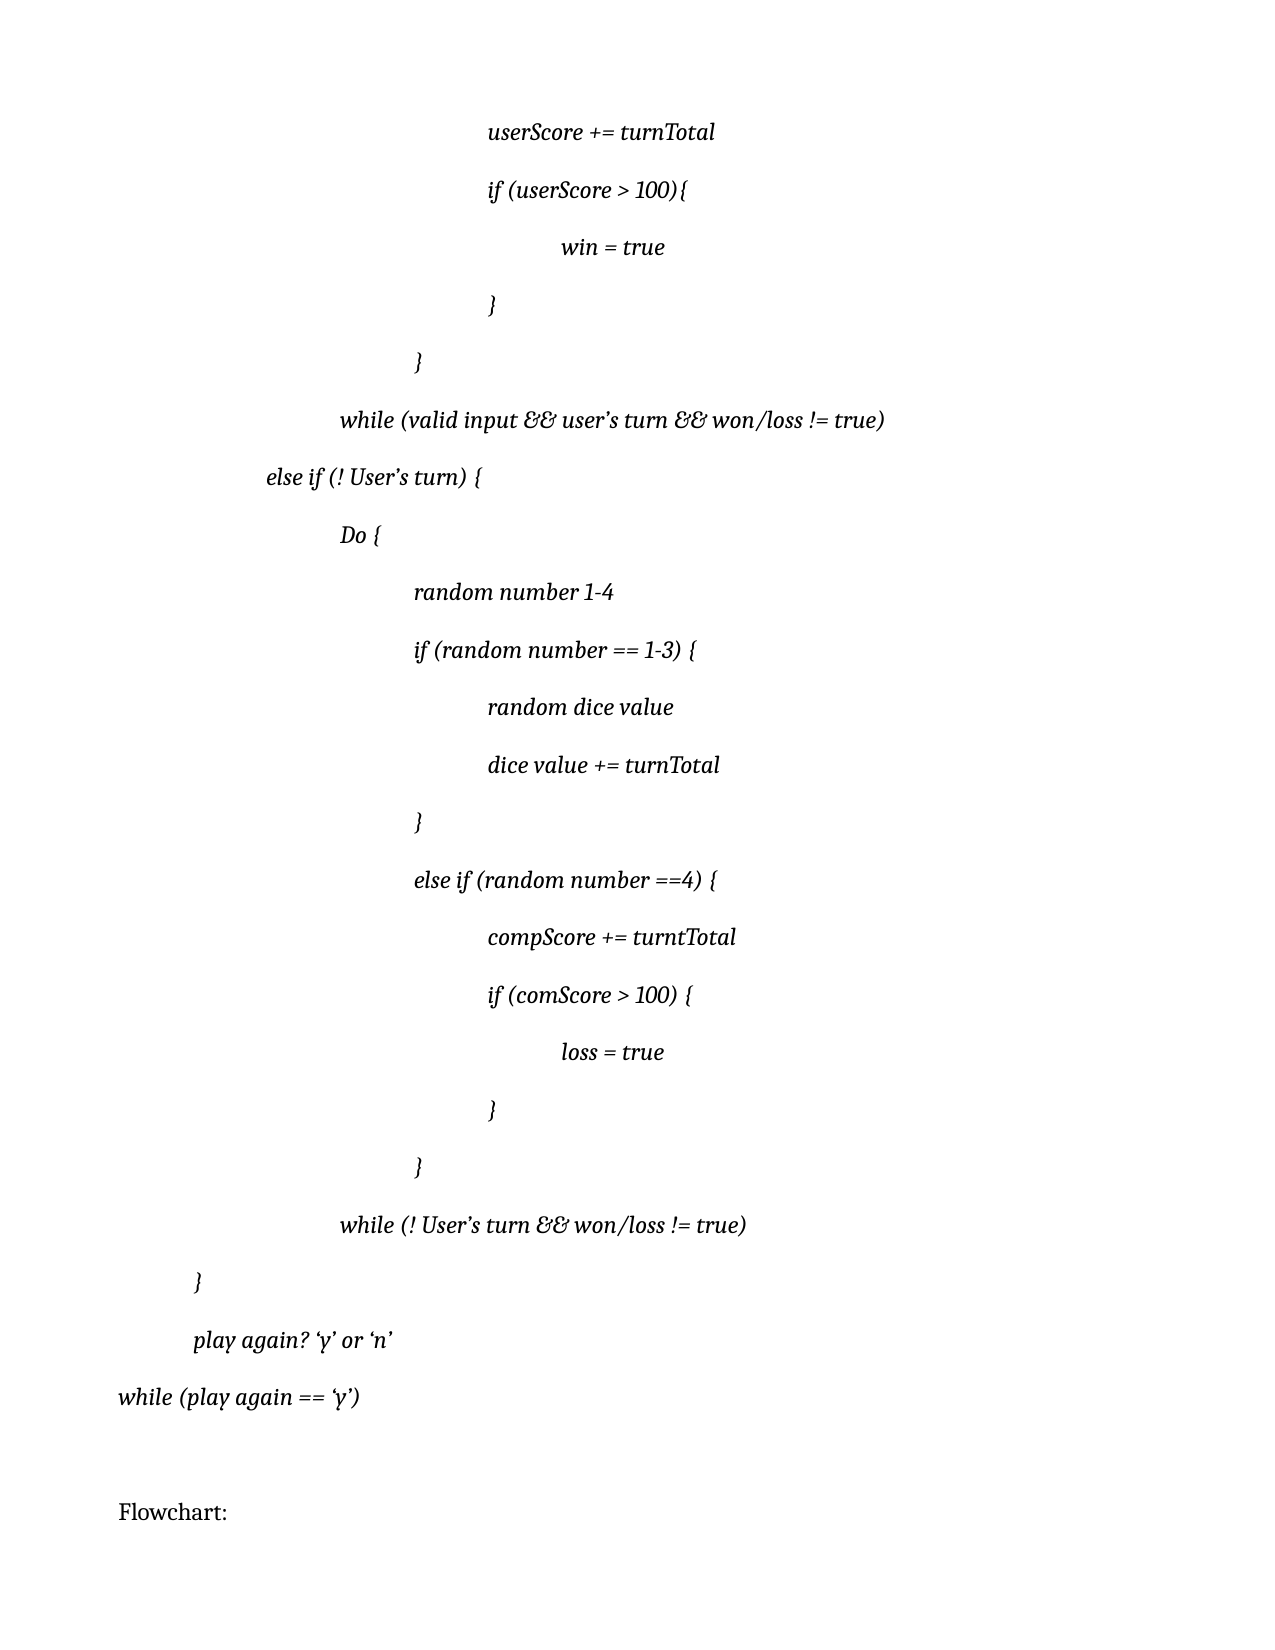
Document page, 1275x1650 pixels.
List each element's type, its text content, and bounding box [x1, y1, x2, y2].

text userScore += turnTotal [118, 118, 1157, 147]
text } [118, 1096, 1157, 1124]
text play again? ‘y’ or ‘n’ [118, 1326, 1157, 1354]
text compScore += turntTotal [118, 923, 1157, 952]
text while (play again == ‘y’) [118, 1383, 1157, 1412]
text } [118, 291, 1157, 319]
text if (comScore > 100) { [118, 981, 1157, 1009]
text } [118, 1268, 1157, 1297]
text dice value += turnTotal [118, 751, 1157, 779]
text Do { [118, 521, 1157, 549]
text else if (random number ==4) { [118, 866, 1157, 894]
text Flowchart: [118, 1498, 1157, 1527]
text while (valid input && user’s turn && won/loss != true) [118, 406, 1157, 434]
text random dice value [118, 693, 1157, 722]
text while (! User’s turn && won/loss != true) [118, 1211, 1157, 1239]
text if (random number == 1-3) { [118, 636, 1157, 664]
text if (userScore > 100){ [118, 176, 1157, 204]
text } [118, 808, 1157, 837]
text win = true [118, 233, 1157, 262]
text } [118, 1153, 1157, 1182]
text } [118, 348, 1157, 377]
text loss = true [118, 1038, 1157, 1067]
text random number 1-4 [118, 578, 1157, 607]
text else if (! User’s turn) { [118, 463, 1157, 492]
